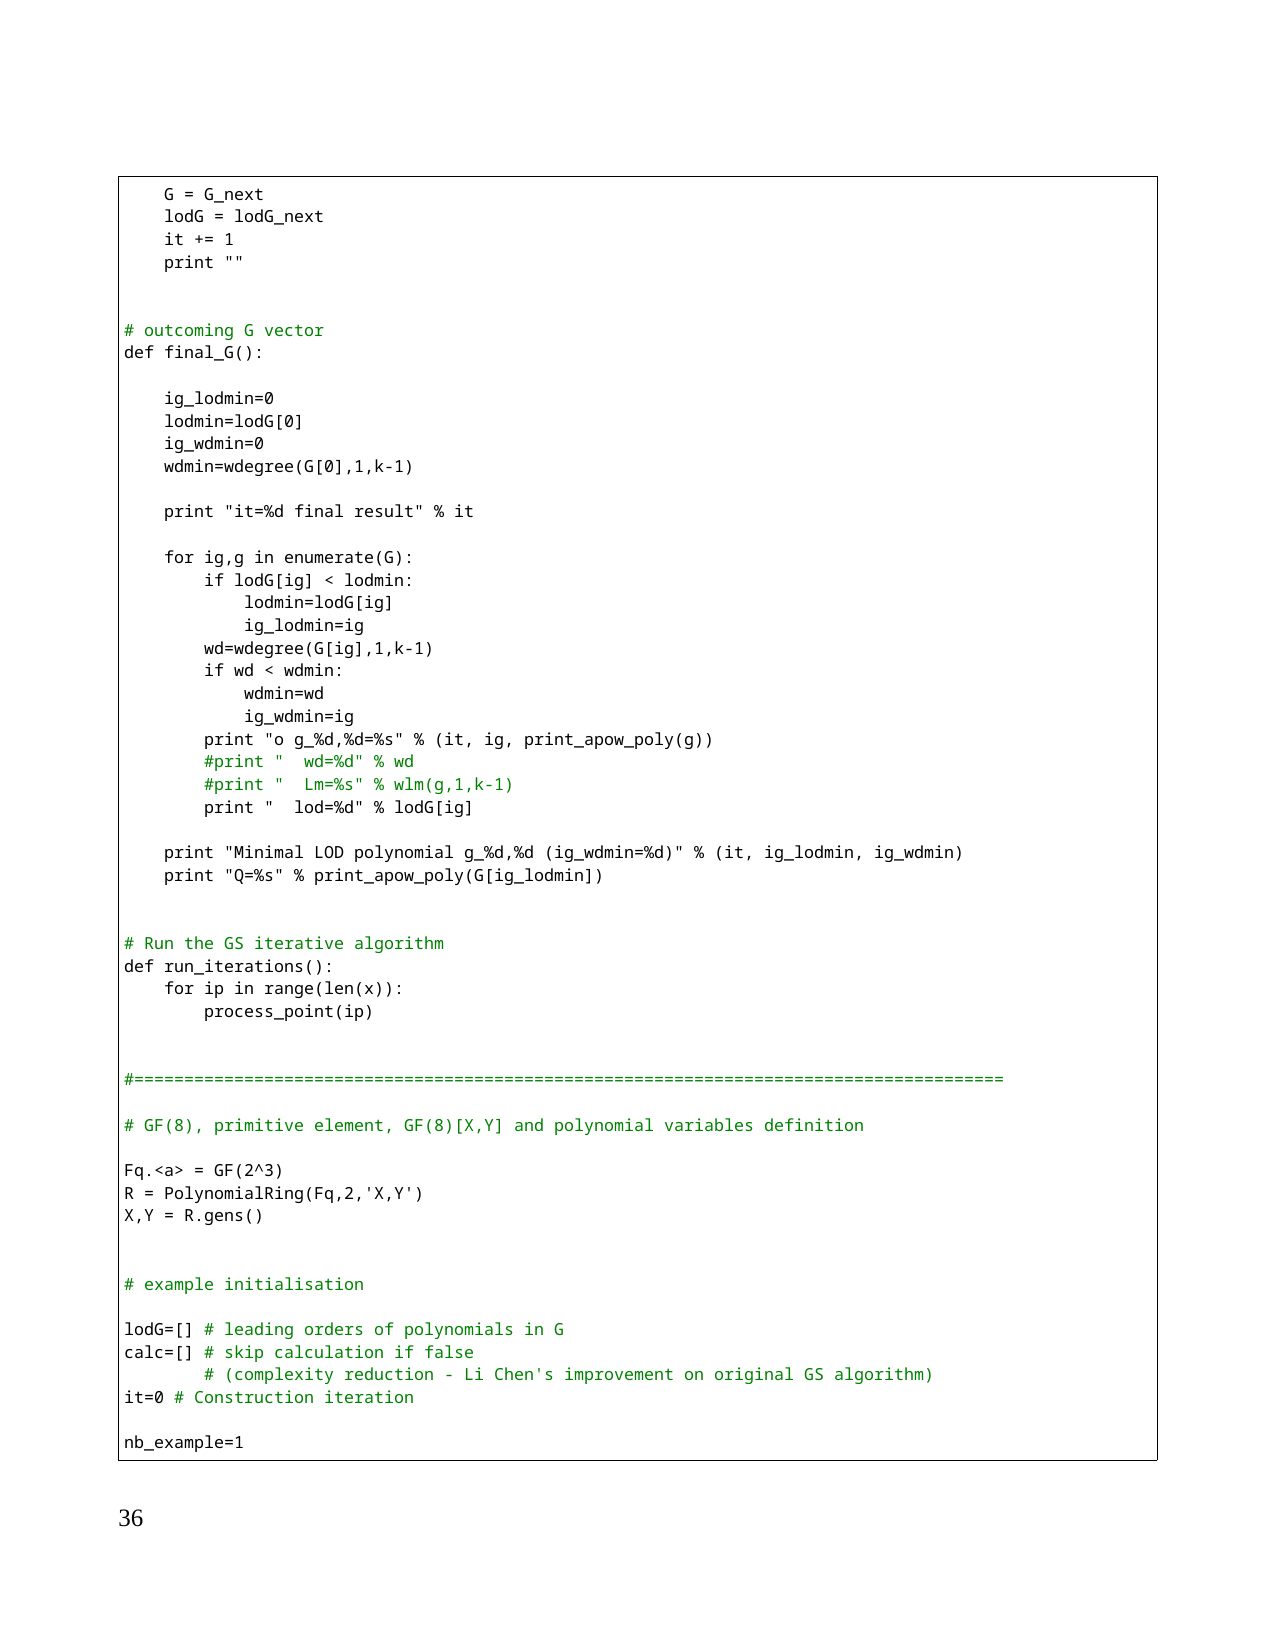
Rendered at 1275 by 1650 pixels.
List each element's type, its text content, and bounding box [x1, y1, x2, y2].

table_header G = G_next lodG = lodG_next it += 1 print "" # outcoming G vector def final_G(): ig_lodmin=0 lodmin=lodG[0] ig_wdmin=0 wdmin=wdegree(G[0],1,k-1) print "it=%d final result" % it for ig,g in enumerate(G): if lodG[ig] < lodmin: lodmin=lodG[ig] ig_lodmin=ig wd=wdegree(G[ig],1,k-1) if wd < wdmin: wdmin=wd ig_wdmin=ig print "o g_%d,%d=%s" % (it, ig, print_apow_poly(g)) #print " wd=%d" % wd #print " Lm=%s" % wlm(g,1,k-1) print " lod=%d" % lodG[ig] print "Minimal LOD polynomial g_%d,%d (ig_wdmin=%d)" % (it, ig_lodmin, ig_wdmin) print "Q=%s" % print_apow_poly(G[ig_lodmin]) # Run the GS iterative algorithm def run_iterations(): for ip in range(len(x)): process_point(ip) #======================================================================================= # GF(8), primitive element, GF(8)[X,Y] and polynomial variables definition Fq.<a> = GF(2^3) R = PolynomialRing(Fq,2,'X,Y') X,Y = R.gens() # example initialisation lodG=[] # leading orders of polynomials in G calc=[] # skip calculation if false # (complexity reduction - Li Chen's improvement on original GS algorithm) it=0 # Construction iteration nb_example=1 [119, 177, 1157, 1459]
